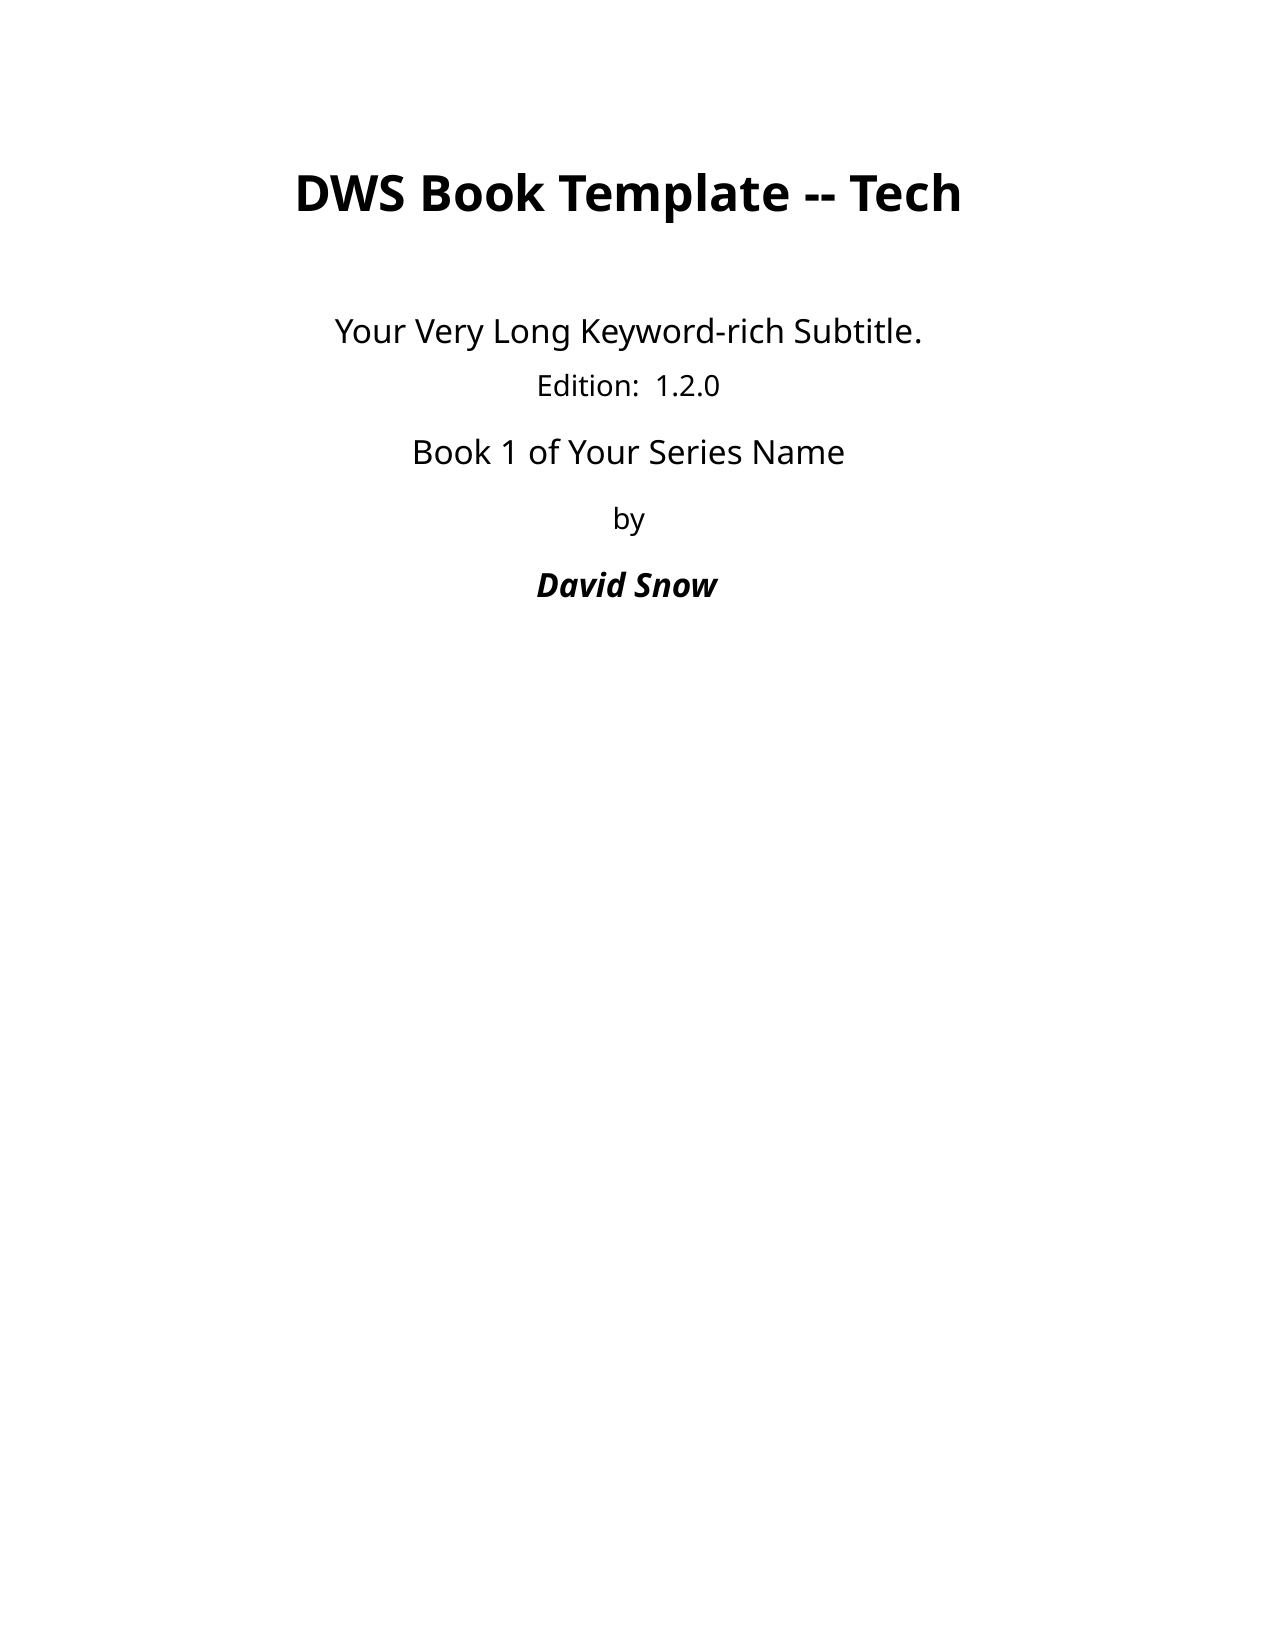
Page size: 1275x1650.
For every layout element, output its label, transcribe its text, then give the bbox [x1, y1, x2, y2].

subtitle Your Very Long Keyword-rich Subtitle. [94, 308, 1162, 353]
text David Snow [94, 562, 1162, 608]
text by [94, 498, 1162, 538]
text Book 1 of Your Series Name [94, 429, 1162, 474]
title DWS Book Template -- Tech [94, 157, 1162, 226]
text Edition: 1.2.0 [94, 366, 1162, 405]
